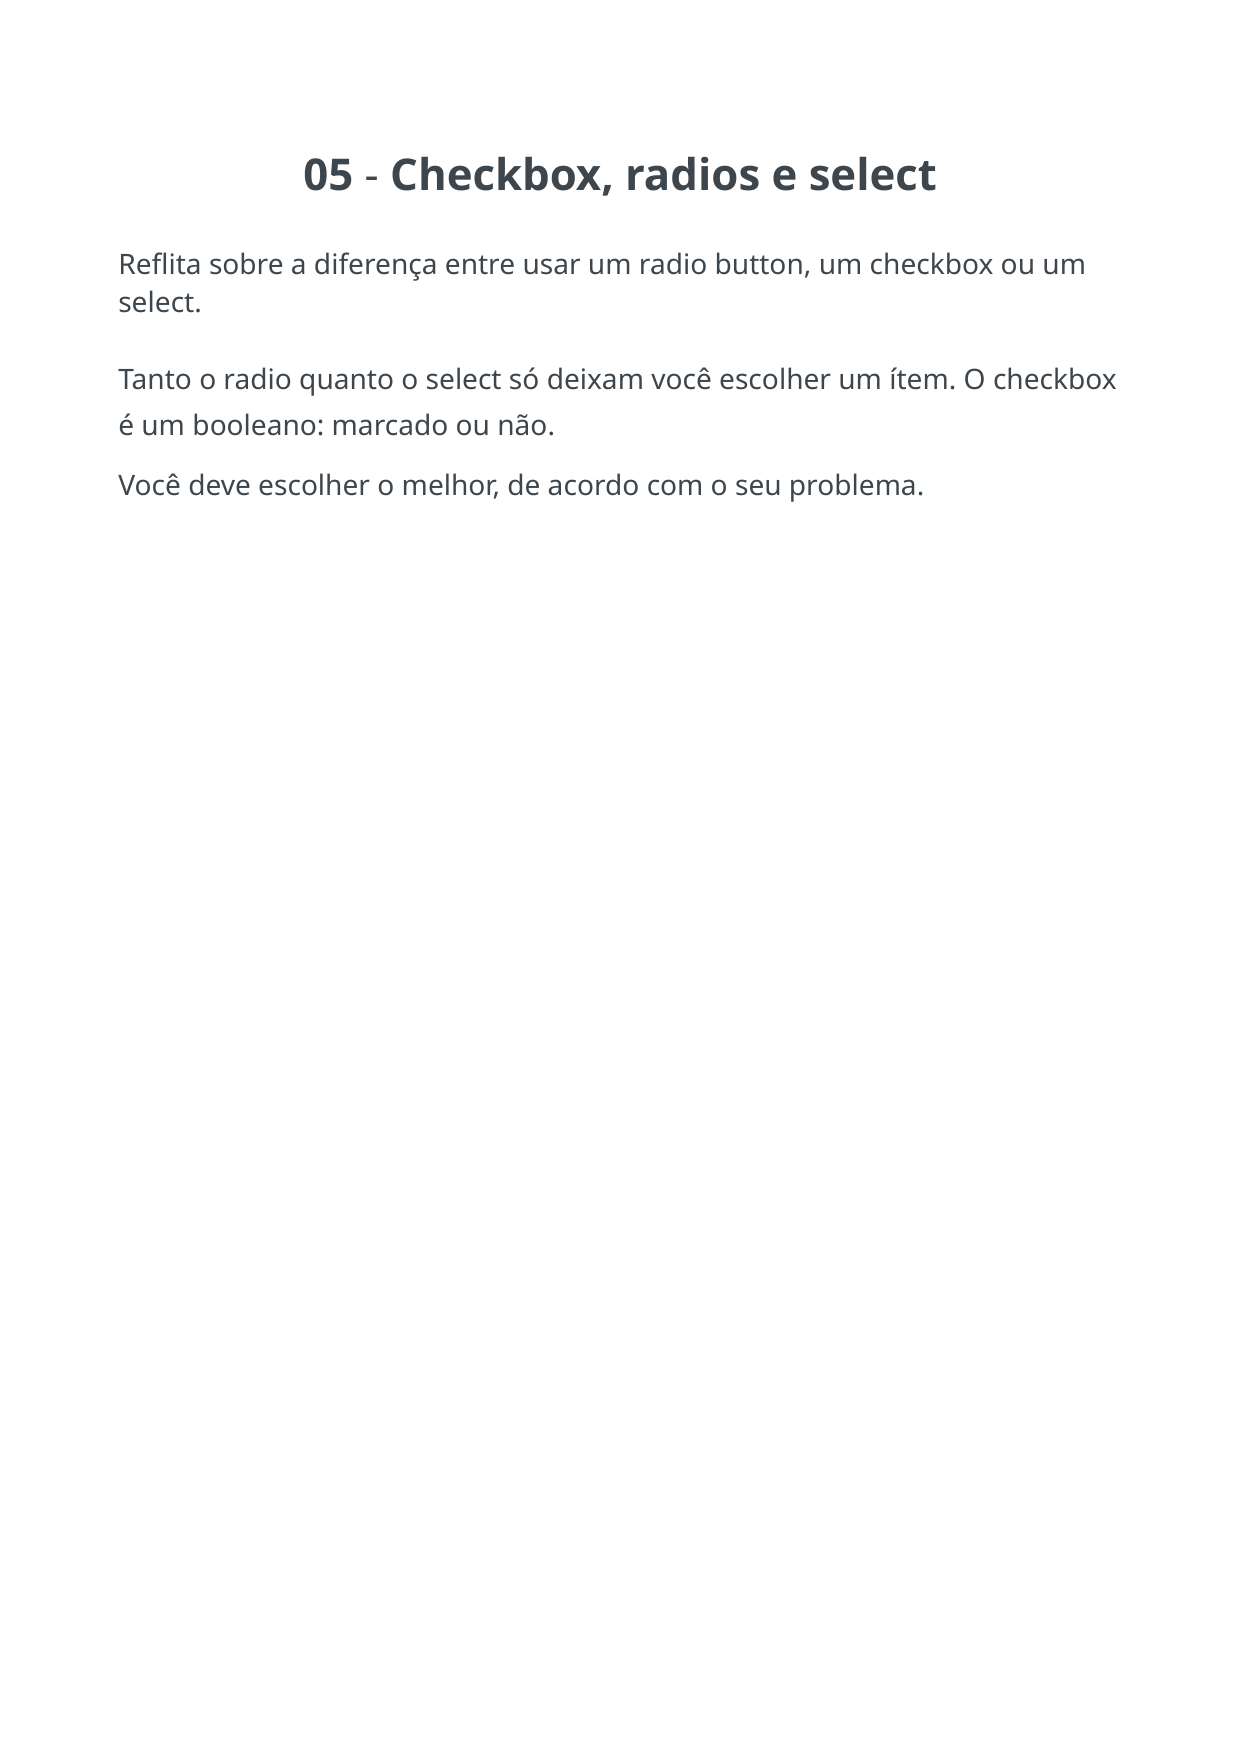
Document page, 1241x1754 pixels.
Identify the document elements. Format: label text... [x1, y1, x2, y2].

subtitle 05 - Checkbox, radios e select [118, 143, 1122, 203]
text Reflita sobre a diferença entre usar um radio button, um checkbox ou um select. [118, 244, 1122, 321]
text Tanto o radio quanto o select só deixam você escolher um ítem. O checkbox é um booleano: marcado ou não. [118, 359, 1122, 443]
text Você deve escolher o melhor, de acordo com o seu problema. [118, 465, 1122, 504]
